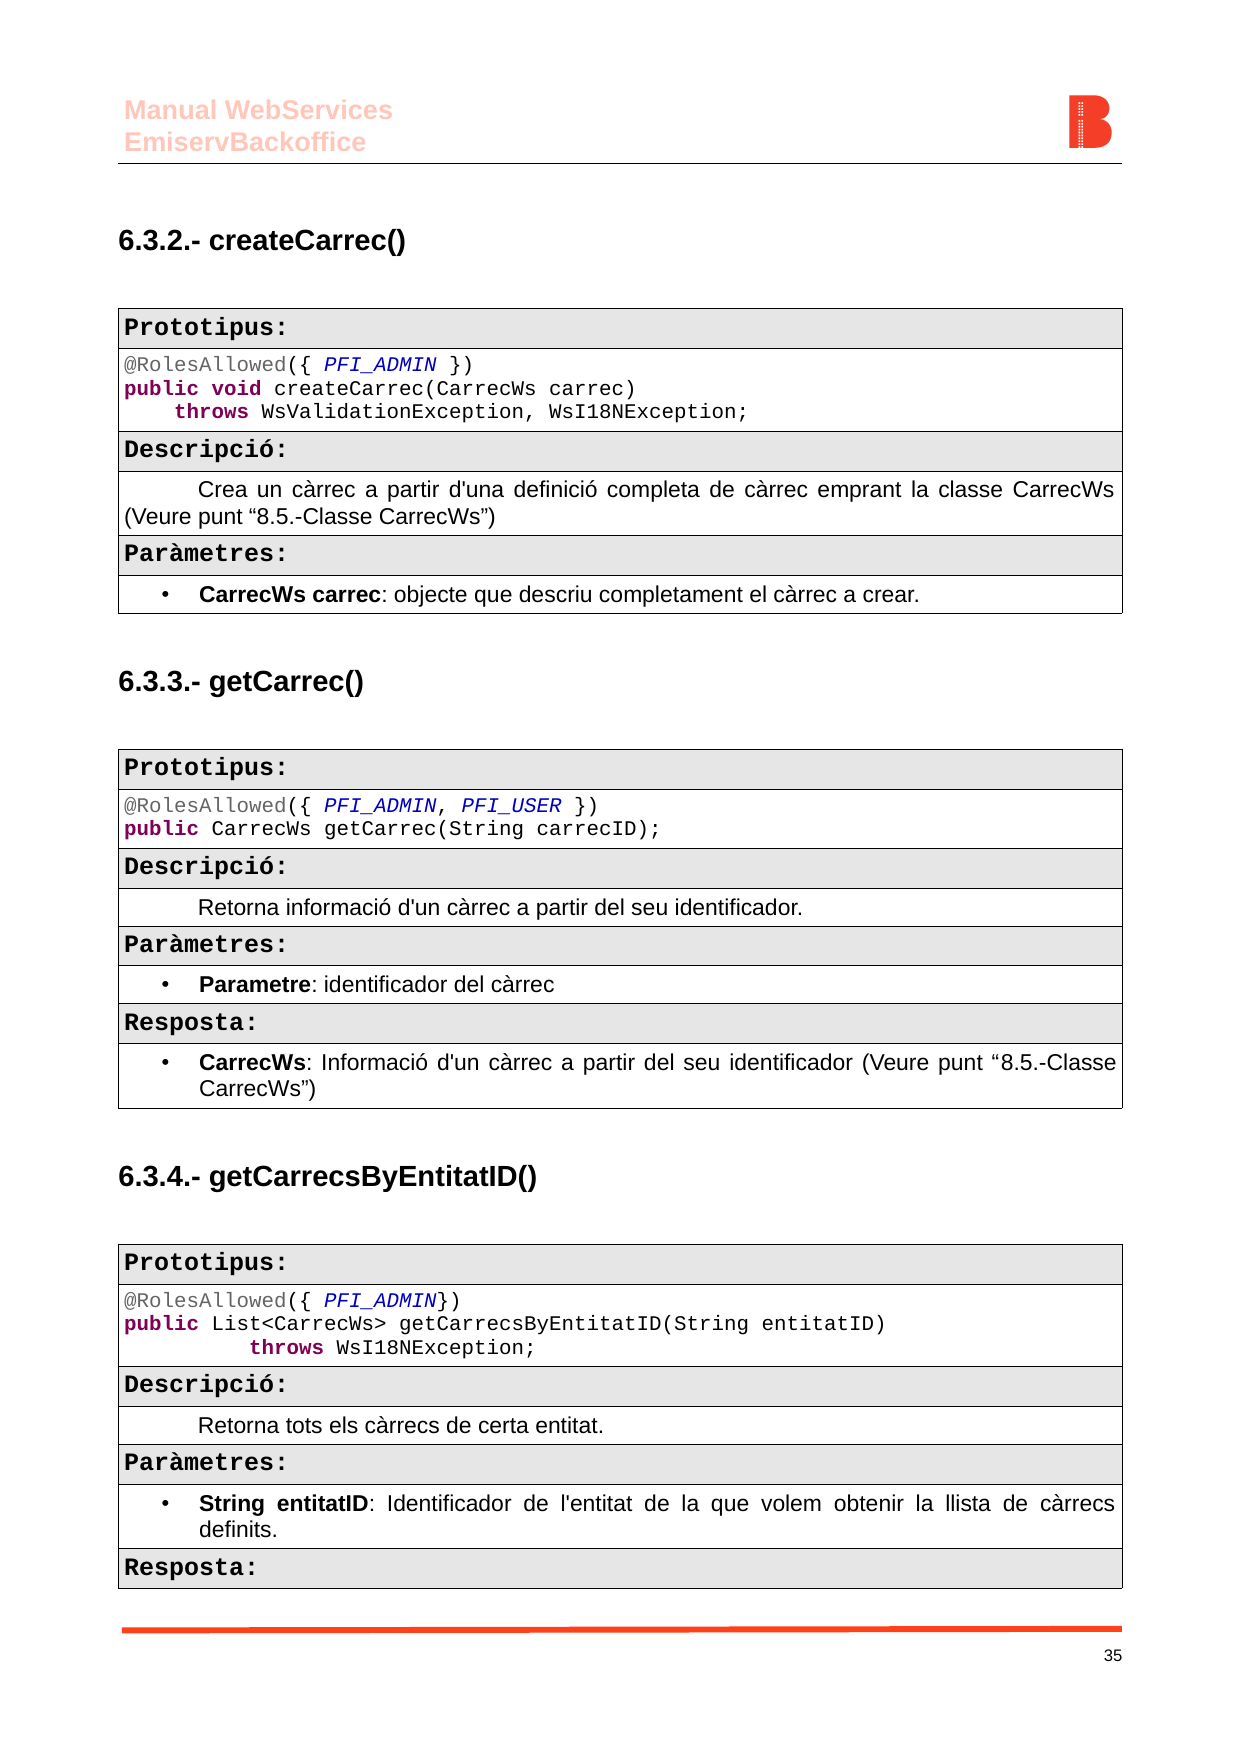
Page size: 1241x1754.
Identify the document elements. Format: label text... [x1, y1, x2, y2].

table_cell Paràmetres: [119, 1445, 1122, 1484]
table_cell Retorna tots els càrrecs de certa entitat. [119, 1407, 1122, 1444]
table_cell CarrecWs carrec: objecte que descriu completament el càrrec a crear. [119, 576, 1122, 613]
subtitle createCarrec() [118, 223, 1122, 257]
subtitle getCarrec() [118, 664, 1122, 698]
table_cell @RolesAllowed({ PFI_ADMIN, PFI_USER }) public CarrecWs getCarrec(String carrecID); [119, 790, 1122, 848]
table_cell Crea un càrrec a partir d'una definició completa de càrrec emprant la classe CarrecWs (Veure punt “8.5Classe CarrecWs”) [119, 472, 1122, 535]
table_cell Descripció: [119, 1367, 1122, 1406]
table_header Prototipus: [119, 750, 1122, 789]
table_cell Retorna informació d'un càrrec a partir del seu identificador. [119, 889, 1122, 926]
picture [1063, 94, 1117, 150]
subtitle getCarrecsByEntitatID() [118, 1159, 1122, 1192]
table_cell Parametre: identificador del càrrec [119, 966, 1122, 1003]
table_cell CarrecWs: Informació d'un càrrec a partir del seu identificador (Veure punt “8.5Classe CarrecWs”) [119, 1044, 1122, 1107]
table_cell Resposta: [119, 1004, 1122, 1043]
table_cell Paràmetres: [119, 536, 1122, 575]
table_cell String entitatID: Identificador de l'entitat de la que volem obtenir la llista de càrrecs definits. [119, 1485, 1122, 1548]
table_cell Paràmetres: [119, 927, 1122, 965]
table_cell Descripció: [119, 849, 1122, 888]
table_cell @RolesAllowed({ PFI_ADMIN}) public List<CarrecWs> getCarrecsByEntitatID(String entitatID) throws WsI18NException; [119, 1285, 1122, 1366]
table_header Prototipus: [119, 1245, 1122, 1284]
table_cell Resposta: [119, 1549, 1122, 1588]
table_header Prototipus: [119, 309, 1122, 348]
table_cell @RolesAllowed({ PFI_ADMIN }) public void createCarrec(CarrecWs carrec) throws WsValidationException, WsI18NException; [119, 349, 1122, 431]
table_cell Descripció: [119, 432, 1122, 471]
